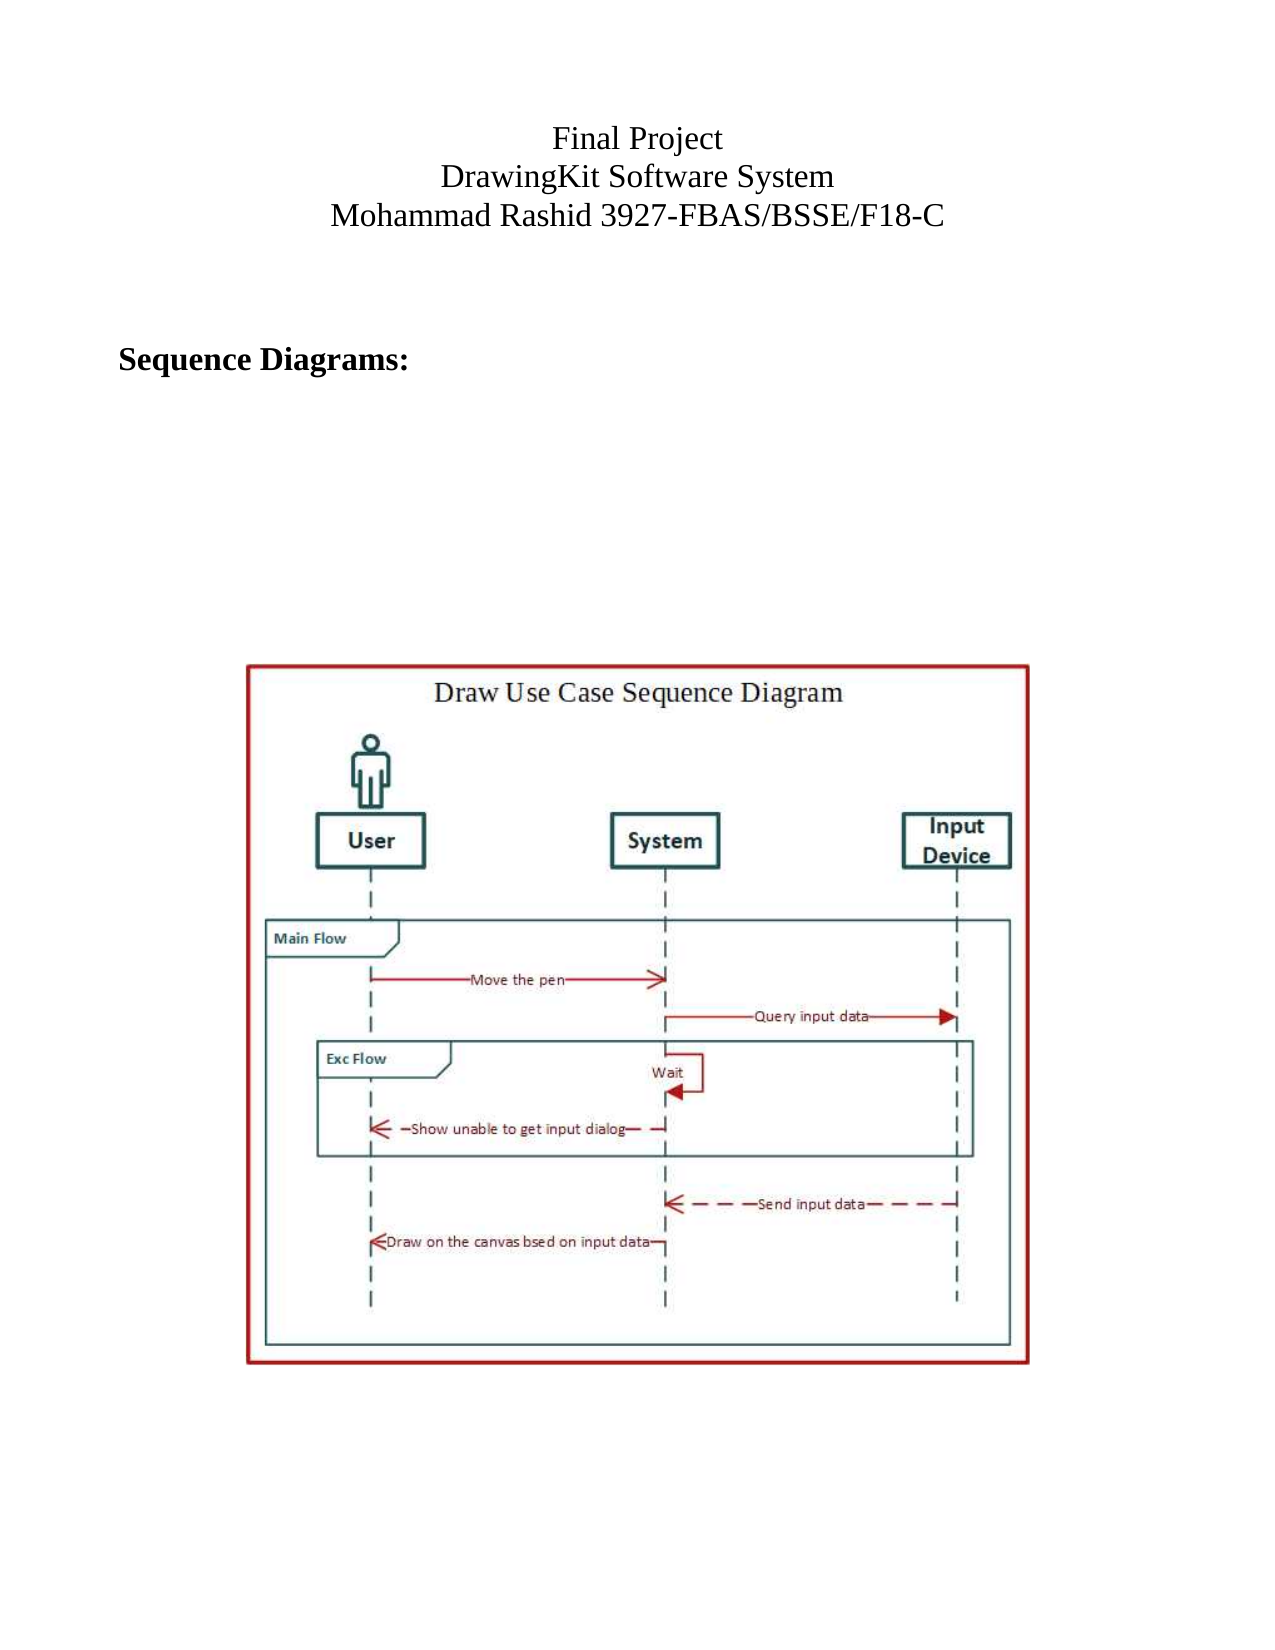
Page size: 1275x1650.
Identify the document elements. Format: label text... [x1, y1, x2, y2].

text Sequence Diagrams: [118, 339, 1157, 378]
picture [245, 663, 1030, 1366]
